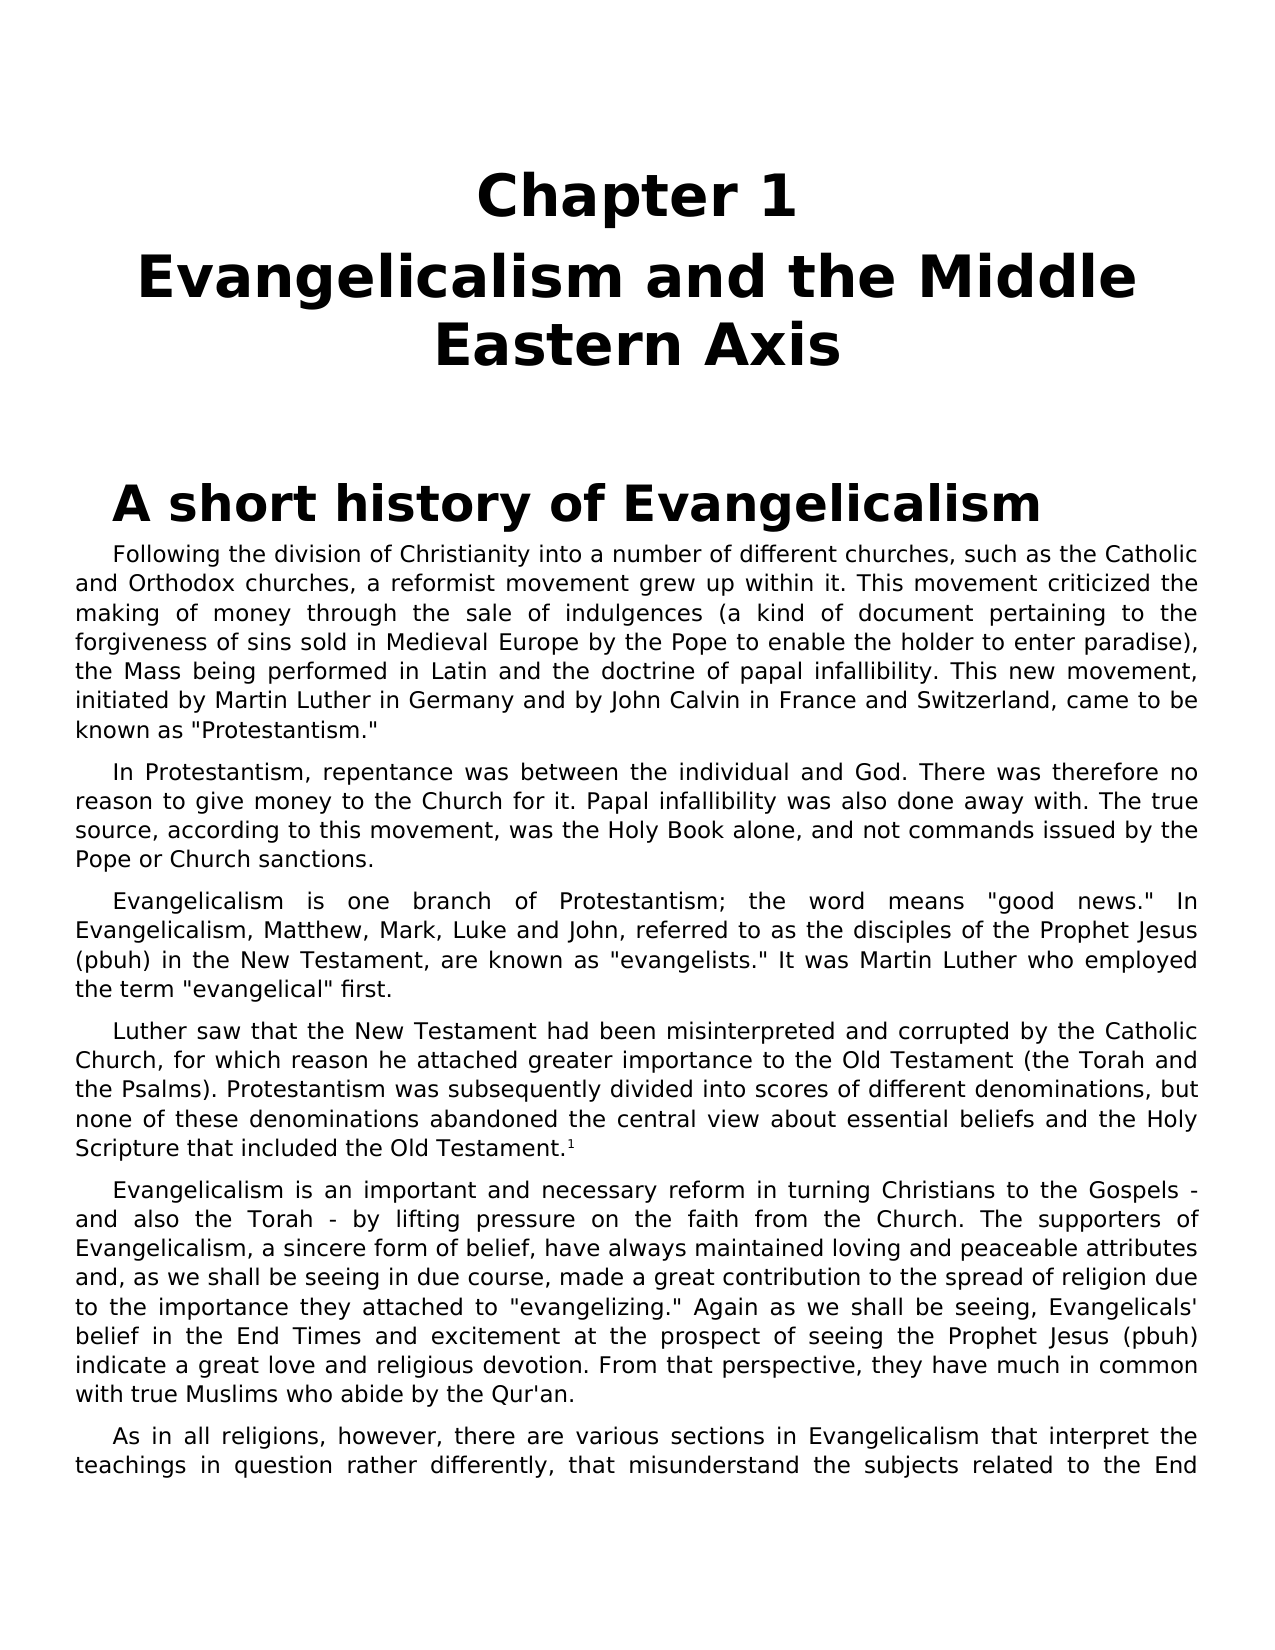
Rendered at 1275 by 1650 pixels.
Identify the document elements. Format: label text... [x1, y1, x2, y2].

subtitle A short history of Evangelicalism [112, 475, 1200, 533]
text Luther saw that the New Testament had been misinterpreted and corrupted by the Catholic Church, for which reason he attached greater importance to the Old Testament (the Torah and the Psalms). Protestantism was subsequently divided into scores of different denominations, but none of these denominations abandoned the central view about essential beliefs and the Holy Scripture that included the Old Testament.1 [75, 1018, 1200, 1162]
subtitle Evangelicalism and the Middle Eastern Axis [75, 243, 1200, 379]
subtitle Chapter 1 [75, 162, 1200, 230]
text Evangelicalism is an important and necessary reform in turning Christians to the Gospels - and also the Torah - by lifting pressure on the faith from the Church. The supporters of Evangelicalism, a sincere form of belief, have always maintained loving and peaceable attributes and, as we shall be seeing in due course, made a great contribution to the spread of religion due to the importance they attached to "evangelizing." Again as we shall be seeing, Evangelicals' belief in the End Times and excitement at the prospect of seeing the Prophet Jesus (pbuh) indicate a great love and religious devotion. From that perspective, they have much in common with true Muslims who abide by the Qur'an. [75, 1177, 1200, 1408]
text Evangelicalism is one branch of Protestantism; the word means "good news." In Evangelicalism, Matthew, Mark, Luke and John, referred to as the disciples of the Prophet Jesus (pbuh) in the New Testament, are known as "evangelists." It was Martin Luther who employed the term "evangelical" first. [75, 888, 1200, 1003]
text Following the division of Christianity into a number of different churches, such as the Catholic and Orthodox churches, a reformist movement grew up within it. This movement criticized the making of money through the sale of indulgences (a kind of document pertaining to the forgiveness of sins sold in Medieval Europe by the Pope to enable the holder to enter paradise), the Mass being performed in Latin and the doctrine of papal infallibility. This new movement, initiated by Martin Luther in Germany and by John Calvin in France and Switzerland, came to be known as "Protestantism." [75, 541, 1200, 744]
text As in all religions, however, there are various sections in Evangelicalism that interpret the teachings in question rather differently, that misunderstand the subjects related to the End [75, 1423, 1200, 1479]
text In Protestantism, repentance was between the individual and God. There was therefore no reason to give money to the Church for it. Papal infallibility was also done away with. The true source, according to this movement, was the Holy Book alone, and not commands issued by the Pope or Church sanctions. [75, 759, 1200, 873]
